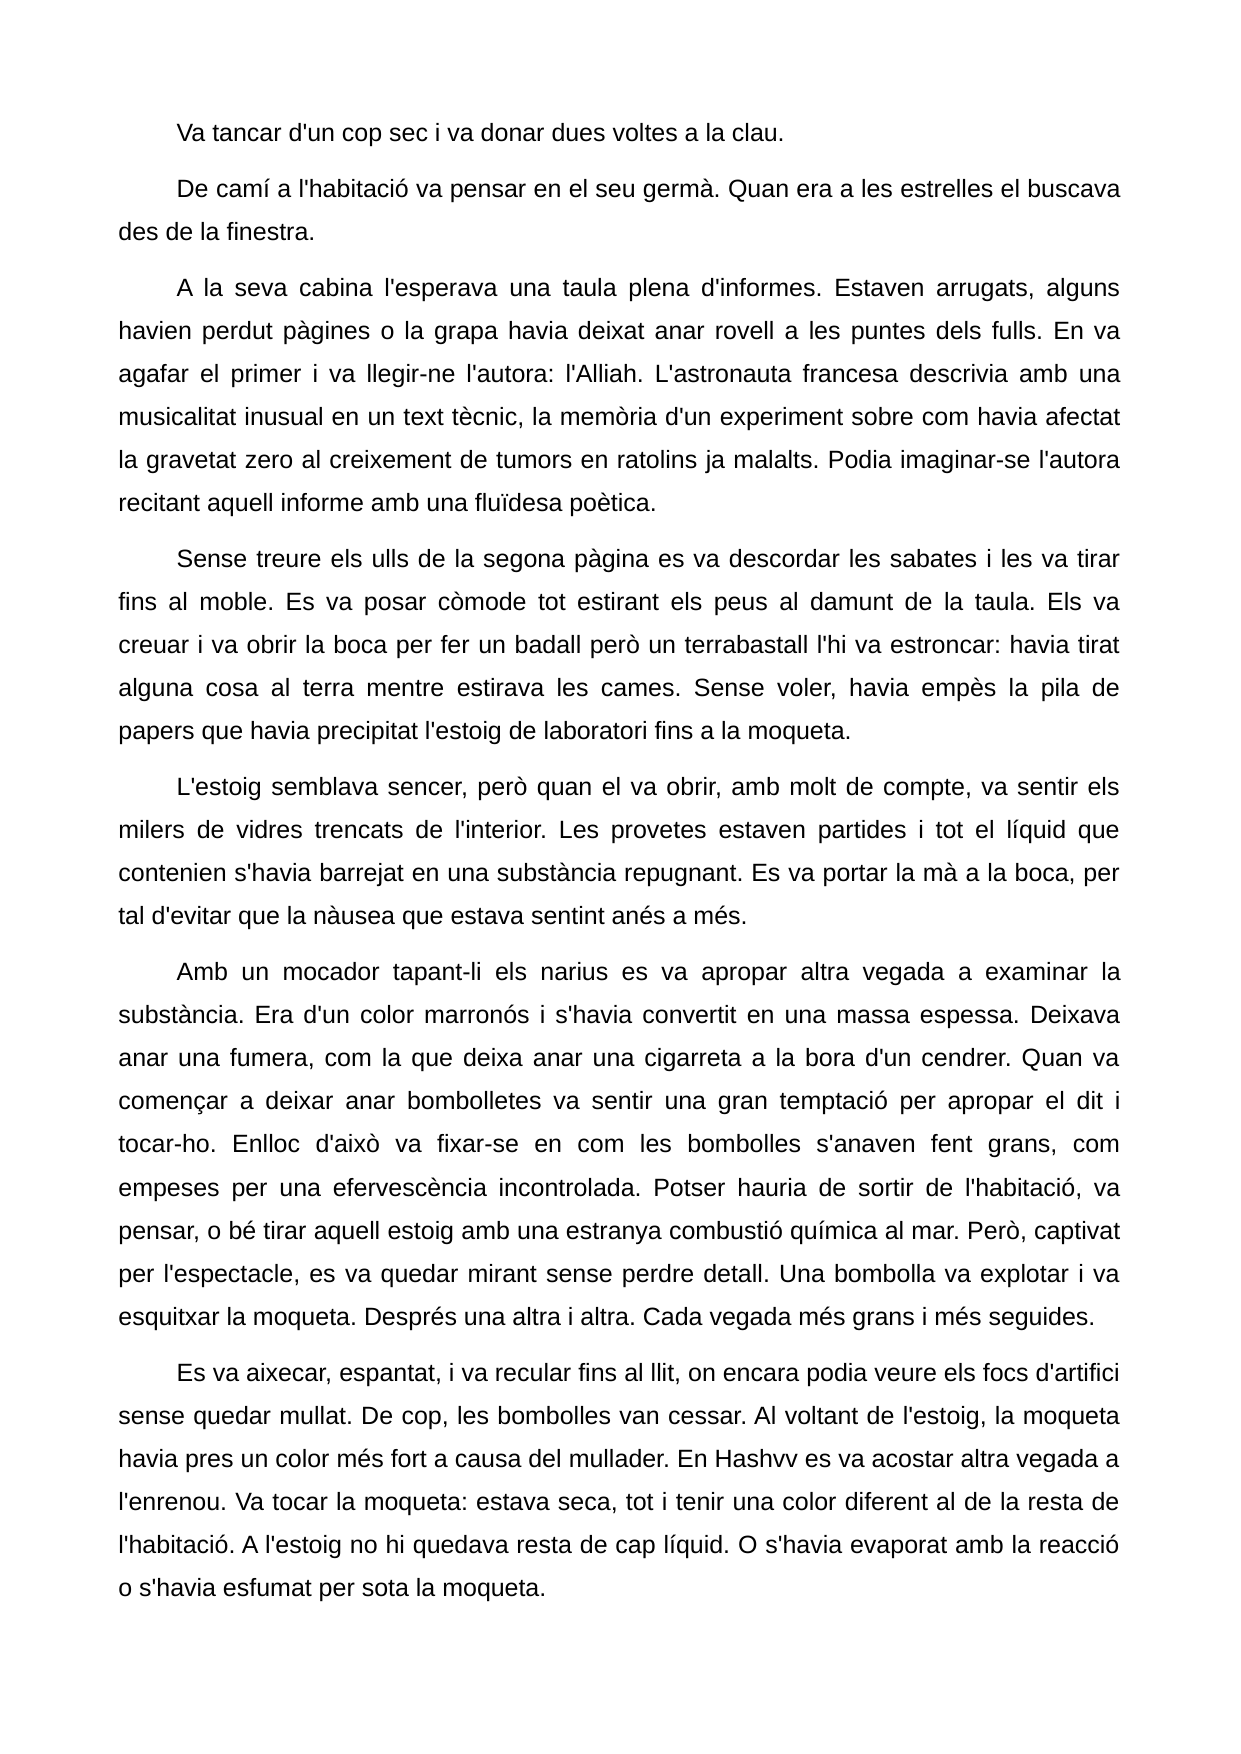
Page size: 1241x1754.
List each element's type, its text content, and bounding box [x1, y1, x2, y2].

text De camí a l'habitació va pensar en el seu germà. Quan era a les estrelles el buscava des de la finestra. [118, 174, 1122, 246]
text L'estoig semblava sencer, però quan el va obrir, amb molt de compte, va sentir els milers de vidres trencats de l'interior. Les provetes estaven partides i tot el líquid que contenien s'havia barrejat en una substància repugnant. Es va portar la mà a la boca, per tal d'evitar que la nàusea que estava sentint anés a més. [118, 772, 1122, 930]
text A la seva cabina l'esperava una taula plena d'informes. Estaven arrugats, alguns havien perdut pàgines o la grapa havia deixat anar rovell a les puntes dels fulls. En va agafar el primer i va llegir-ne l'autora: l'Alliah. L'astronauta francesa descrivia amb una musicalitat inusual en un text tècnic, la memòria d'un experiment sobre com havia afectat la gravetat zero al creixement de tumors en ratolins ja malalts. Podia imaginar-se l'autora recitant aquell informe amb una fluïdesa poètica. [118, 272, 1122, 517]
text Sense treure els ulls de la segona pàgina es va descordar les sabates i les va tirar fins al moble. Es va posar còmode tot estirant els peus al damunt de la taula. Els va creuar i va obrir la boca per fer un badall però un terrabastall l'hi va estroncar: havia tirat alguna cosa al terra mentre estirava les cames. Sense voler, havia empès la pila de papers que havia precipitat l'estoig de laboratori fins a la moqueta. [118, 544, 1122, 745]
text Va tancar d'un cop sec i va donar dues voltes a la clau. [118, 118, 1122, 147]
text Amb un mocador tapant-li els narius es va apropar altra vegada a examinar la substància. Era d'un color marronós i s'havia convertit en una massa espessa. Deixava anar una fumera, com la que deixa anar una cigarreta a la bora d'un cendrer. Quan va començar a deixar anar bombolletes va sentir una gran temptació per apropar el dit i tocar-ho. Enlloc d'això va fixar-se en com les bombolles s'anaven fent grans, com empeses per una efervescència incontrolada. Potser hauria de sortir de l'habitació, va pensar, o bé tirar aquell estoig amb una estranya combustió química al mar. Però, captivat per l'espectacle, es va quedar mirant sense perdre detall. Una bombolla va explotar i va esquitxar la moqueta. Després una altra i altra. Cada vegada més grans i més seguides. [118, 957, 1122, 1331]
text Es va aixecar, espantat, i va recular fins al llit, on encara podia veure els focs d'artifici sense quedar mullat. De cop, les bombolles van cessar. Al voltant de l'estoig, la moqueta havia pres un color més fort a causa del mullader. En Hashvv es va acostar altra vegada a l'enrenou. Va tocar la moqueta: estava seca, tot i tenir una color diferent al de la resta de l'habitació. A l'estoig no hi quedava resta de cap líquid. O s'havia evaporat amb la reacció o s'havia esfumat per sota la moqueta. [118, 1357, 1122, 1602]
